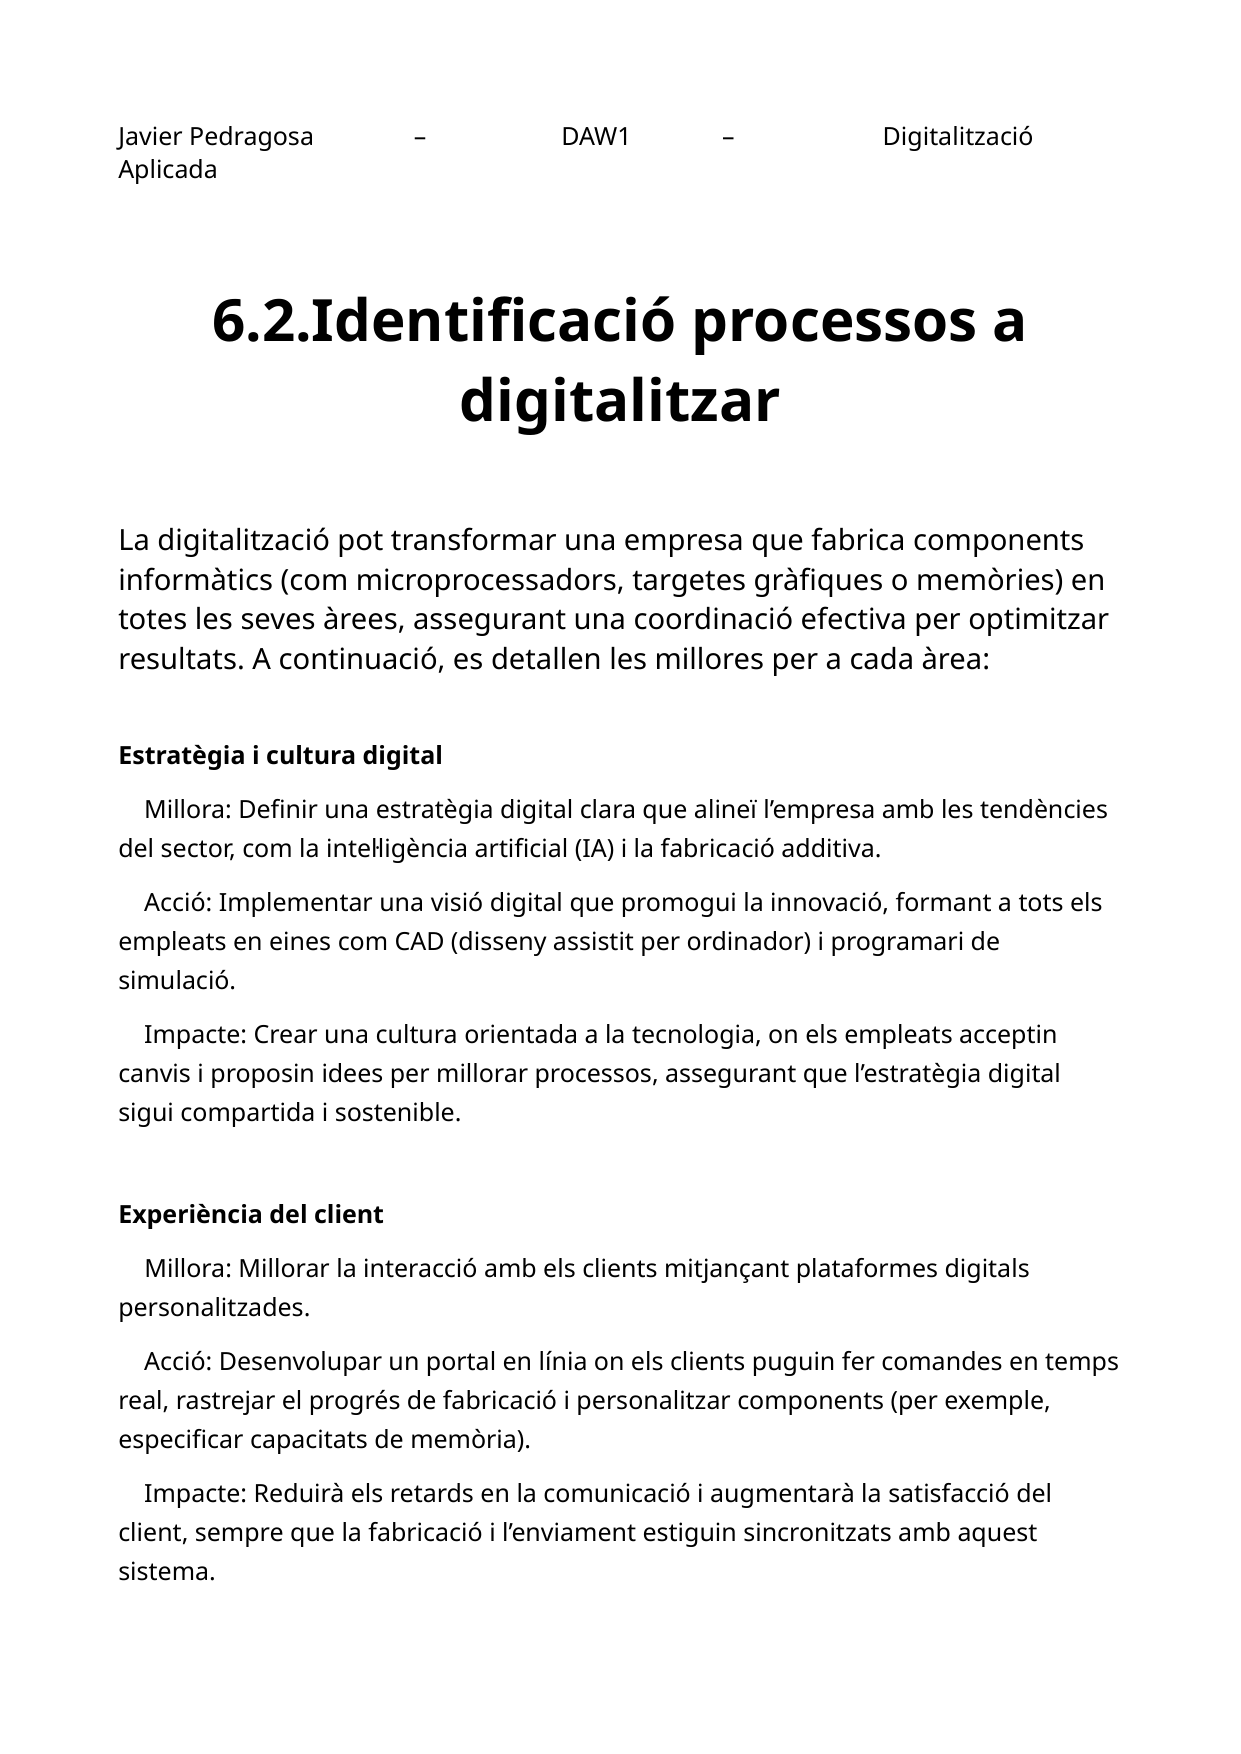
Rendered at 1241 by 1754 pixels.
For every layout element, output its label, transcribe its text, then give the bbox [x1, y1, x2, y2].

text Estratègia i cultura digital [118, 738, 1122, 772]
text Experiència del client [118, 1196, 1122, 1231]
text Impacte: Crear una cultura orientada a la tecnologia, on els empleats acceptin canvis i proposin idees per millorar processos, assegurant que l’estratègia digital sigui compartida i sostenible. [118, 1017, 1122, 1129]
title 6.2.Identificació processos a digitalitzar [118, 279, 1122, 438]
text Millora: Millorar la interacció amb els clients mitjançant plataformes digitals personalitzades. [118, 1250, 1122, 1323]
text Acció: Desenvolupar un portal en línia on els clients puguin fer comandes en temps real, rastrejar el progrés de fabricació i personalitzar components (per exemple, especificar capacitats de memòria). [118, 1343, 1122, 1456]
text Millora: Definir una estratègia digital clara que alineï l’empresa amb les tendències del sector, com la intel·ligència artificial (IA) i la fabricació additiva. [118, 792, 1122, 865]
subtitle La digitalització pot transformar una empresa que fabrica components informàtics (com microprocessadors, targetes gràfiques o memòries) en totes les seves àrees, assegurant una coordinació efectiva per optimitzar resultats. A continuació, es detallen les millores per a cada àrea: [118, 519, 1122, 678]
text Javier Pedragosa – DAW1 – Digitalització Aplicada [118, 118, 1122, 186]
text Impacte: Reduirà els retards en la comunicació i augmentarà la satisfacció del client, sempre que la fabricació i l’enviament estiguin sincronitzats amb aquest sistema. [118, 1475, 1122, 1588]
text Acció: Implementar una visió digital que promogui la innovació, formant a tots els empleats en eines com CAD (disseny assistit per ordinador) i programari de simulació. [118, 885, 1122, 997]
